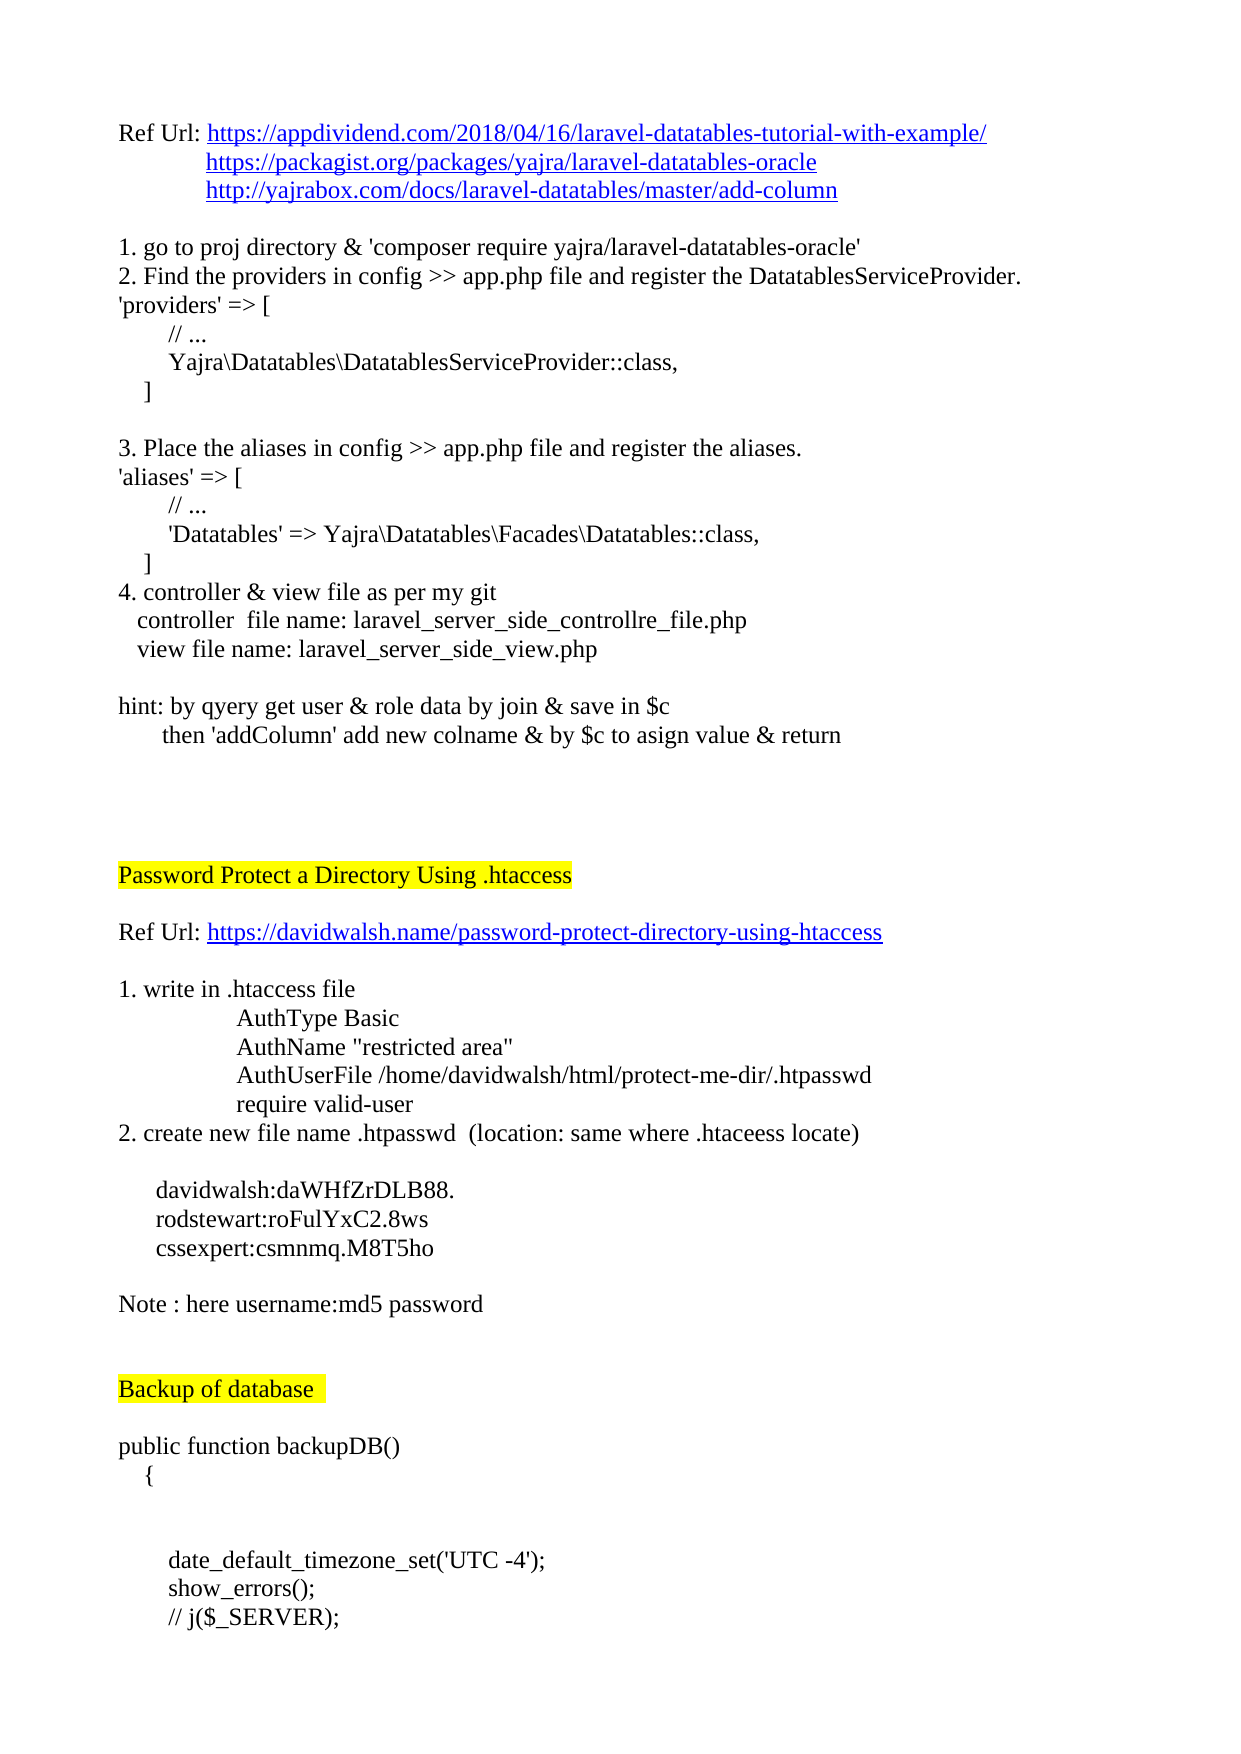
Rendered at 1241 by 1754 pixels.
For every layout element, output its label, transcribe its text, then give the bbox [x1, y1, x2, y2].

text AuthName "restricted area" [118, 1032, 1122, 1060]
text Backup of database [118, 1374, 1122, 1403]
text // ... [118, 319, 1122, 347]
text date_default_timezone_set('UTC -4'); [118, 1545, 1122, 1573]
text rodstewart:roFulYxC2.8ws [118, 1204, 1122, 1233]
text AuthType Basic [118, 1003, 1122, 1032]
text { [118, 1460, 1122, 1489]
text // ... [118, 490, 1122, 519]
text 1. go to proj directory & 'composer require yajra/laravel-datatables-oracle' [118, 232, 1122, 261]
text // j($_SERVER); [118, 1602, 1122, 1631]
text 'providers' => [ [118, 290, 1122, 319]
text then 'addColumn' add new colname & by $c to asign value & return [118, 720, 1122, 748]
text 2. Find the providers in config >> app.php file and register the DatatablesServiceProvider. [118, 261, 1122, 290]
text http://yajrabox.com/docs/laravel-datatables/master/add-column [118, 176, 1122, 204]
text cssexpert:csmnmq.M8T5ho [118, 1233, 1122, 1262]
text AuthUserFile /home/davidwalsh/html/protect-me-dir/.htpasswd [118, 1060, 1122, 1089]
text Note : here username:md5 password [118, 1289, 1122, 1318]
text 'aliases' => [ [118, 462, 1122, 490]
text 2. create new file name .htpasswd (location: same where .htaceess locate) [118, 1118, 1122, 1147]
text Yajra\Datatables\DatatablesServiceProvider::class, [118, 347, 1122, 376]
text 1. write in .htaccess file [118, 974, 1122, 1003]
text 3. Place the aliases in config >> app.php file and register the aliases. [118, 433, 1122, 462]
text public function backupDB() [118, 1431, 1122, 1460]
text 4. controller & view file as per my git [118, 577, 1122, 605]
text Ref Url: https://davidwalsh.name/password-protect-directory-using-htaccess [118, 917, 1122, 946]
text ] [118, 376, 1122, 405]
text ] [118, 548, 1122, 577]
text Password Protect a Directory Using .htaccess [118, 861, 1122, 889]
text 'Datatables' => Yajra\Datatables\Facades\Datatables::class, [118, 519, 1122, 548]
text https://packagist.org/packages/yajra/laravel-datatables-oracle [118, 147, 1122, 176]
text require valid-user [118, 1089, 1122, 1118]
text controller file name: laravel_server_side_controllre_file.php [118, 605, 1122, 634]
text davidwalsh:daWHfZrDLB88. [118, 1175, 1122, 1204]
text view file name: laravel_server_side_view.php [118, 634, 1122, 663]
text Ref Url: https://appdividend.com/2018/04/16/laravel-datatables-tutorial-with-example/ [118, 118, 1122, 147]
text show_errors(); [118, 1573, 1122, 1602]
text hint: by qyery get user & role data by join & save in $c [118, 691, 1122, 720]
